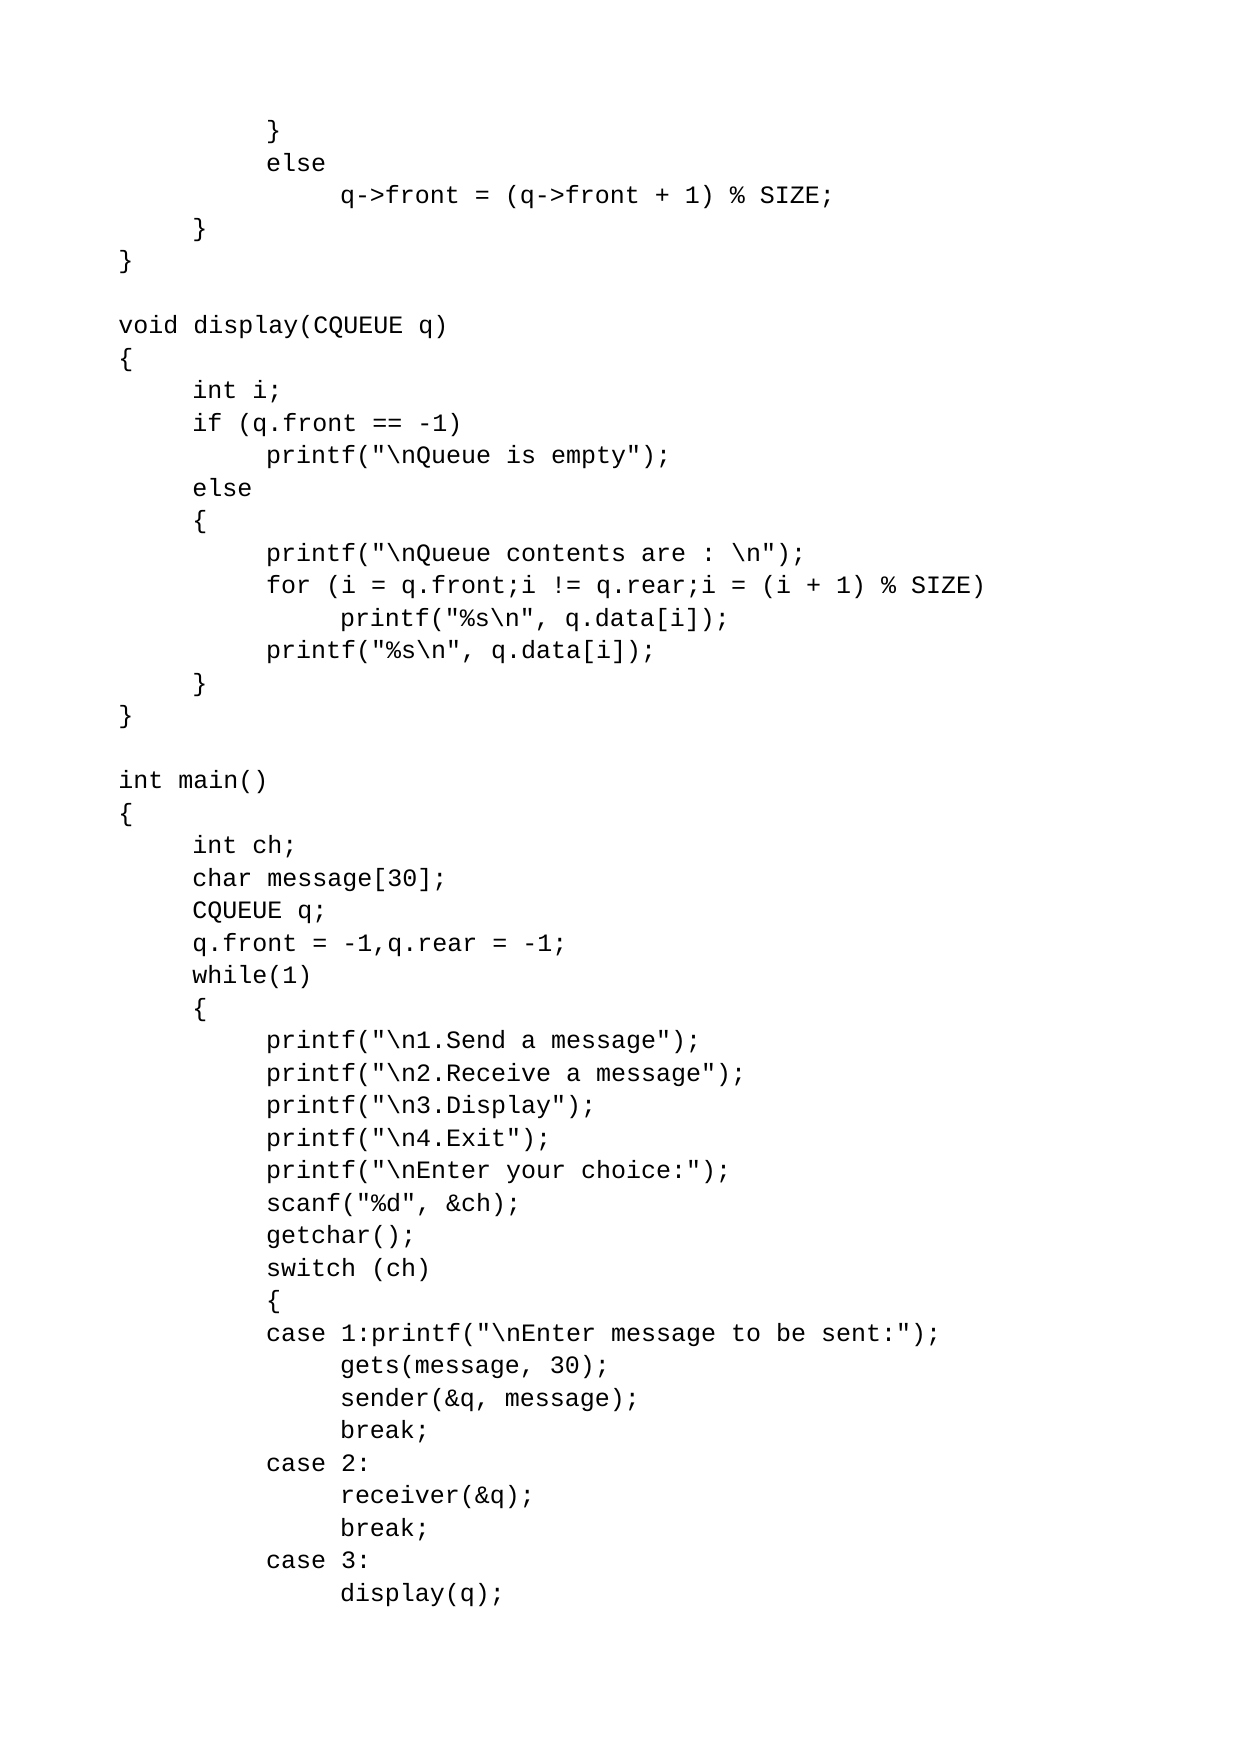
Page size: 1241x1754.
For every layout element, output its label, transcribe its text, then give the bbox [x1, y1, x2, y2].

text switch (ch) [118, 1256, 1122, 1284]
text case 3: [118, 1548, 1122, 1576]
text char message[30]; [118, 866, 1122, 894]
text q.front = -1,q.rear = -1; [118, 931, 1122, 959]
text { [118, 801, 1122, 829]
text printf("\nQueue is empty"); [118, 443, 1122, 471]
text int i; [118, 378, 1122, 406]
text printf("%s\n", q.data[i]); [118, 606, 1122, 634]
text void display(CQUEUE q) [118, 313, 1122, 341]
text while(1) [118, 963, 1122, 991]
text q->front = (q->front + 1) % SIZE; [118, 183, 1122, 211]
text if (q.front == -1) [118, 411, 1122, 439]
text display(q); [118, 1581, 1122, 1609]
text printf("\nQueue contents are : \n"); [118, 541, 1122, 569]
text else [118, 476, 1122, 504]
text } [118, 216, 1122, 244]
text break; [118, 1516, 1122, 1544]
text receiver(&q); [118, 1483, 1122, 1511]
text for (i = q.front;i != q.rear;i = (i + 1) % SIZE) [118, 573, 1122, 601]
text { [118, 346, 1122, 374]
text { [118, 996, 1122, 1024]
text printf("\n3.Display"); [118, 1093, 1122, 1121]
text gets(message, 30); [118, 1353, 1122, 1381]
text break; [118, 1418, 1122, 1446]
text printf("\nEnter your choice:"); [118, 1158, 1122, 1186]
text scanf("%d", &ch); [118, 1191, 1122, 1219]
text { [118, 508, 1122, 536]
text { [118, 1288, 1122, 1316]
text printf("\n4.Exit"); [118, 1126, 1122, 1154]
text printf("\n1.Send a message"); [118, 1028, 1122, 1056]
text } [118, 118, 1122, 146]
text } [118, 671, 1122, 699]
text CQUEUE q; [118, 898, 1122, 926]
text getchar(); [118, 1223, 1122, 1251]
text case 1:printf("\nEnter message to be sent:"); [118, 1321, 1122, 1349]
text int ch; [118, 833, 1122, 861]
text } [118, 248, 1122, 276]
text case 2: [118, 1451, 1122, 1479]
text int main() [118, 768, 1122, 796]
text sender(&q, message); [118, 1386, 1122, 1414]
text printf("%s\n", q.data[i]); [118, 638, 1122, 666]
text } [118, 703, 1122, 731]
text printf("\n2.Receive a message"); [118, 1061, 1122, 1089]
text else [118, 151, 1122, 179]
